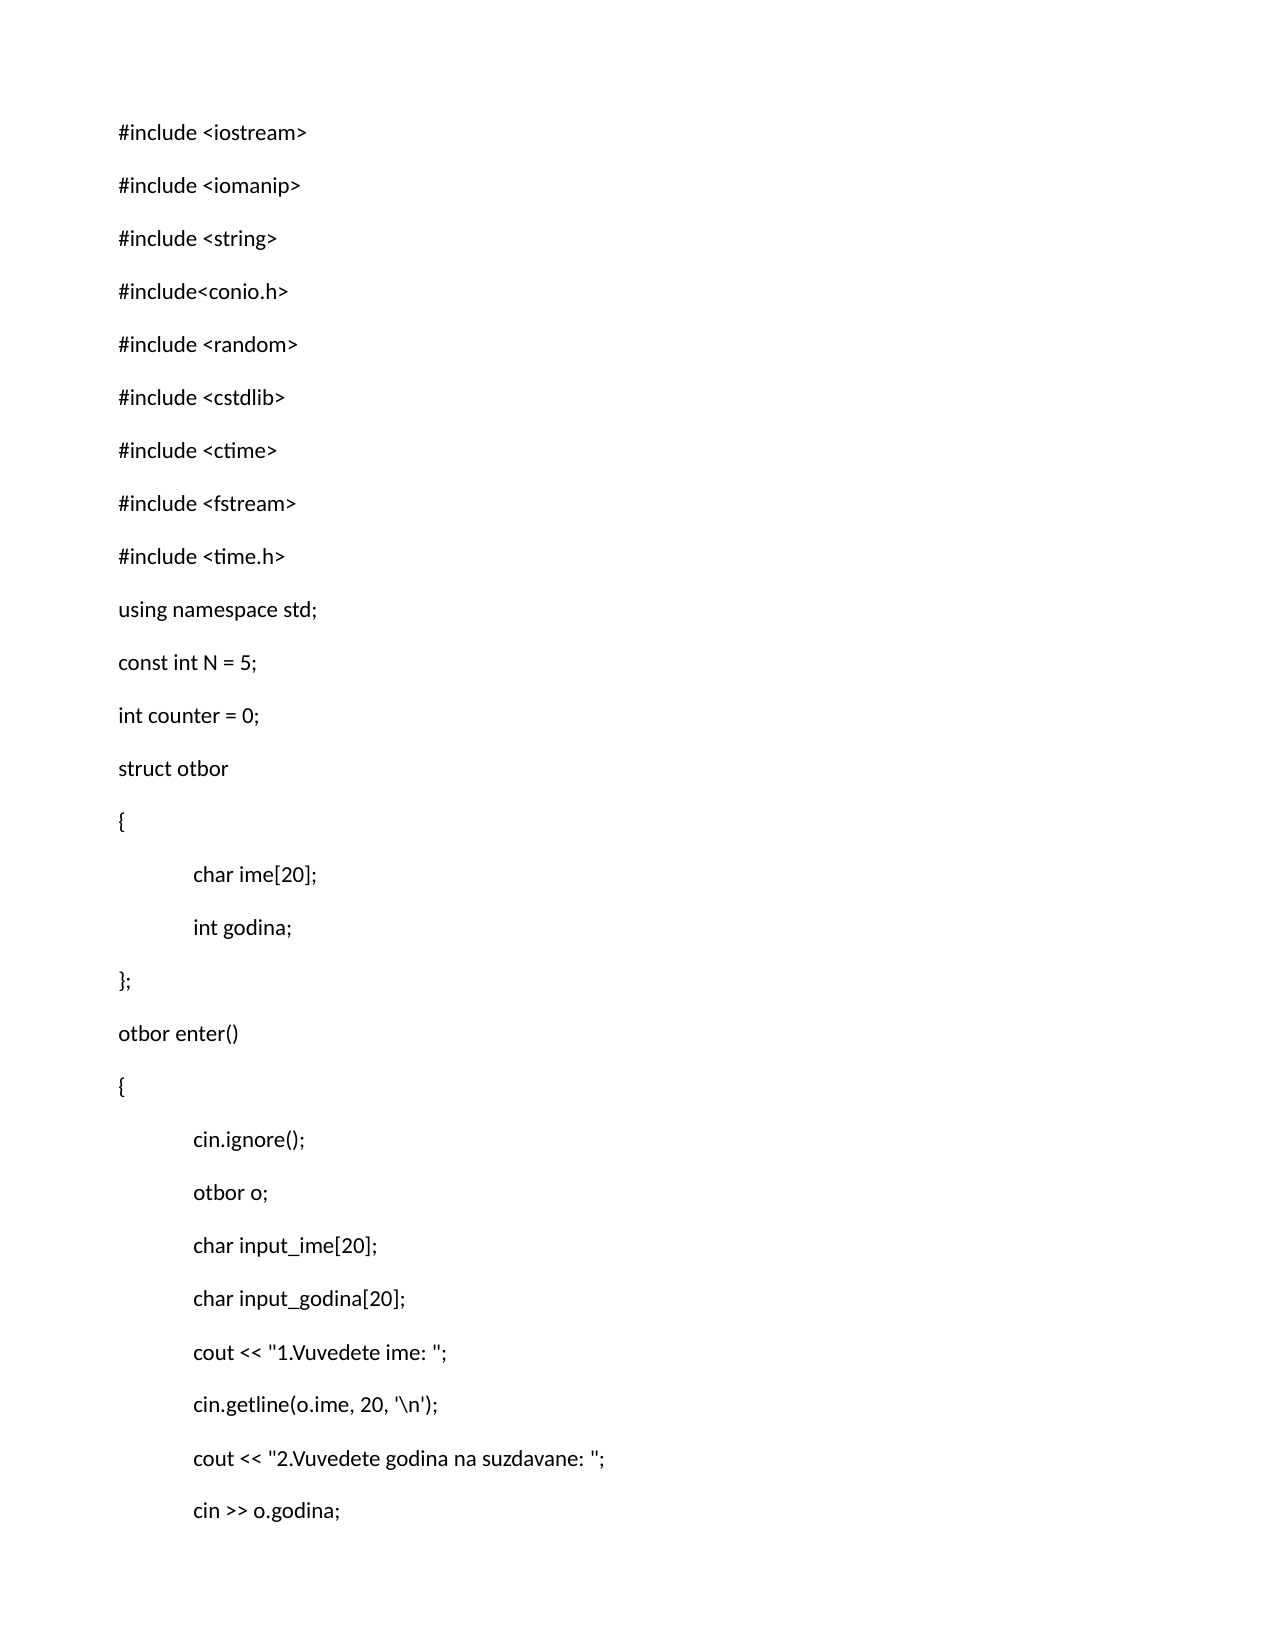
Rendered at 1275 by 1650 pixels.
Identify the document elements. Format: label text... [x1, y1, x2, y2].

text int counter = 0; [118, 701, 1157, 729]
text otbor o; [118, 1178, 1157, 1207]
text #include <fstream> [118, 489, 1157, 517]
text const int N = 5; [118, 648, 1157, 676]
text { [118, 1072, 1157, 1101]
text cout << "1.Vuvedete ime: "; [118, 1338, 1157, 1366]
text struct otbor [118, 754, 1157, 782]
text char ime[20]; [118, 860, 1157, 888]
text char input_godina[20]; [118, 1284, 1157, 1313]
text { [118, 807, 1157, 835]
text #include <cstdlib> [118, 383, 1157, 411]
text #include <iostream> [118, 118, 1157, 146]
text char input_ime[20]; [118, 1232, 1157, 1259]
text cin.getline(o.ime, 20, '\n'); [118, 1391, 1157, 1419]
text #include <ctime> [118, 436, 1157, 464]
text otbor enter() [118, 1019, 1157, 1047]
text #include <string> [118, 224, 1157, 252]
text }; [118, 966, 1157, 994]
text cin.ignore(); [118, 1126, 1157, 1153]
text int godina; [118, 913, 1157, 941]
text cout << "2.Vuvedete godina na suzdavane: "; [118, 1444, 1157, 1472]
text cin >> o.godina; [118, 1497, 1157, 1525]
text using namespace std; [118, 595, 1157, 623]
text #include <random> [118, 330, 1157, 358]
text #include <time.h> [118, 542, 1157, 570]
text #include <iomanip> [118, 171, 1157, 199]
text #include<conio.h> [118, 277, 1157, 305]
